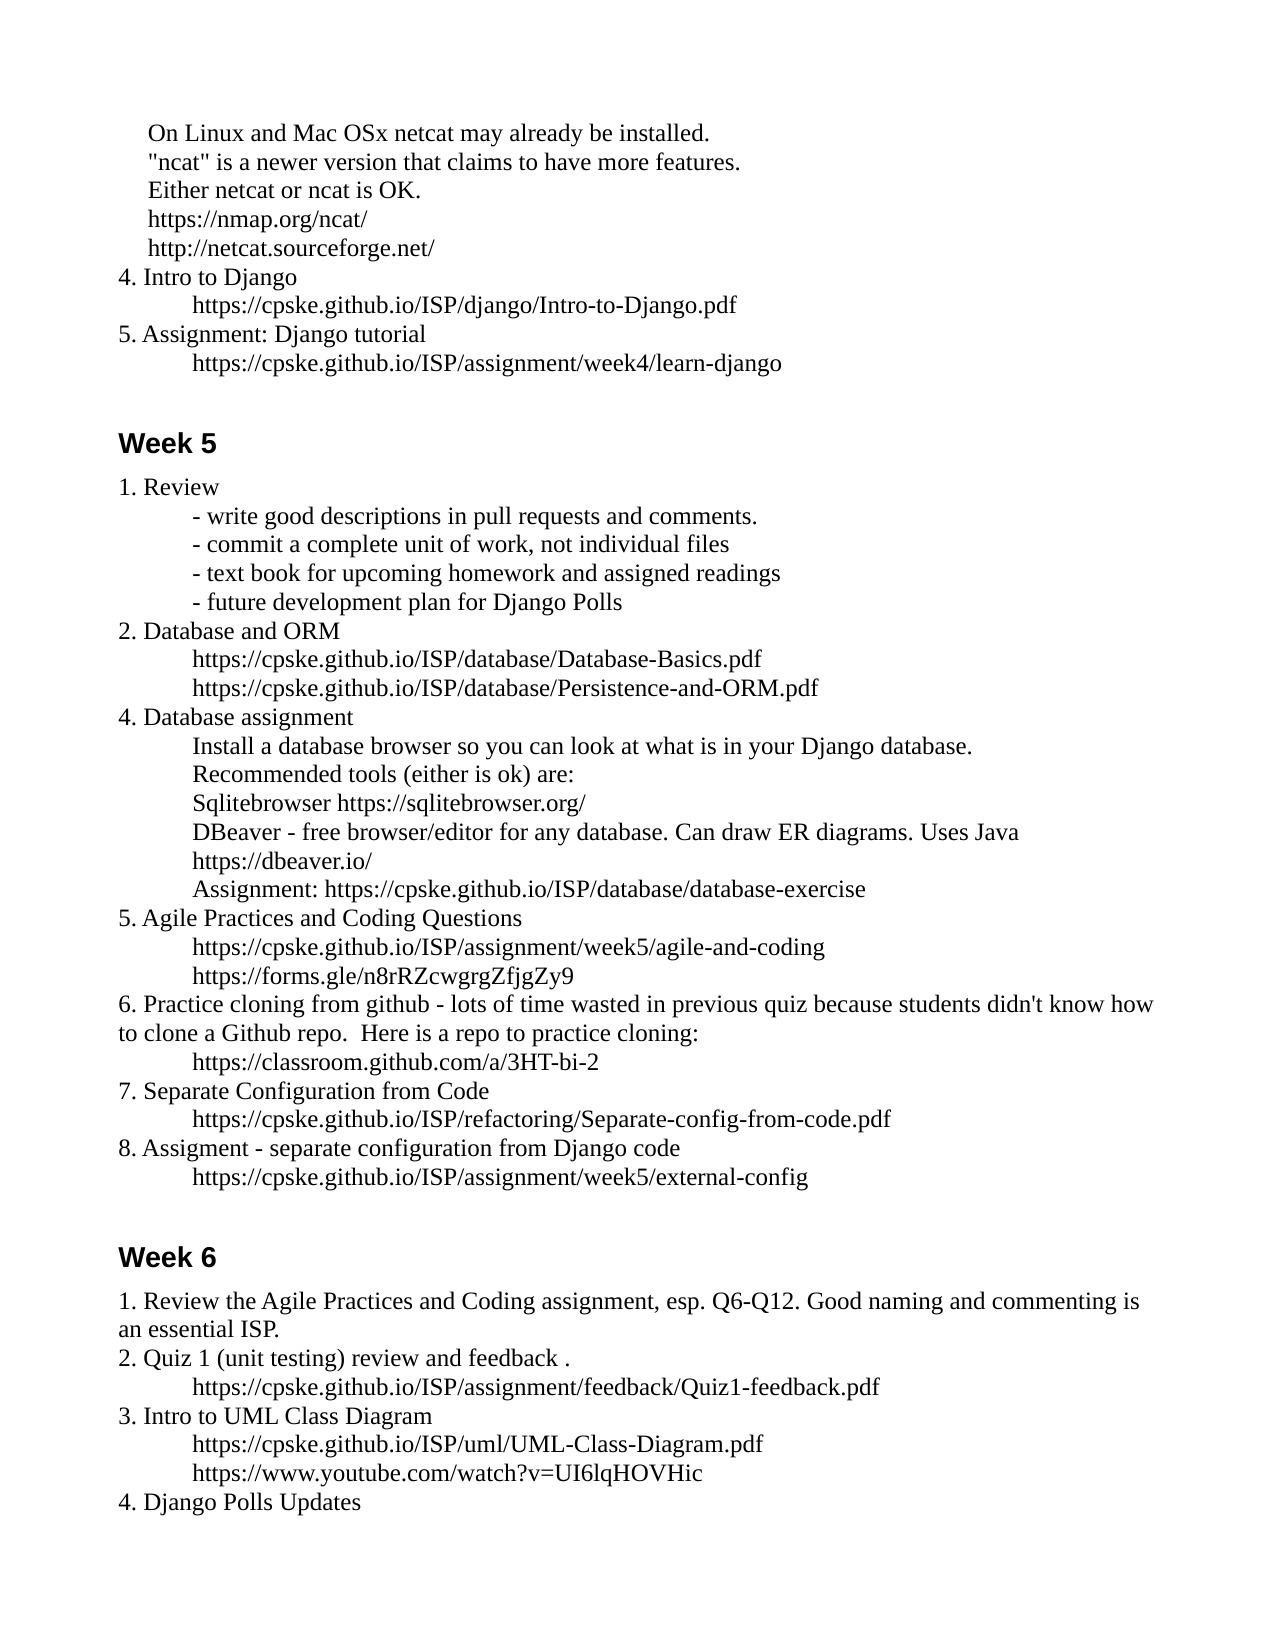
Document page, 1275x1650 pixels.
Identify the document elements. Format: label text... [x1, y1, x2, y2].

text http://netcat.sourceforge.net/ [148, 233, 1157, 262]
text https://classroom.github.com/a/3HT-bi-2 [118, 1047, 1157, 1076]
text 3. Intro to UML Class Diagram [118, 1401, 1157, 1429]
text https://cpske.github.io/ISP/django/Intro-to-Django.pdf [118, 291, 1157, 319]
text Recommended tools (either is ok) are: [118, 759, 1157, 788]
text https://cpske.github.io/ISP/assignment/week4/learn-django [118, 348, 1157, 377]
text https://nmap.org/ncat/ [148, 204, 1157, 233]
text 1. Review the Agile Practices and Coding assignment, esp. Q6-Q12. Good naming and commenting is an essential ISP. [118, 1286, 1157, 1343]
text 4. Django Polls Updates [118, 1487, 1157, 1516]
text On Linux and Mac OSx netcat may already be installed. [148, 118, 1157, 147]
text https://cpske.github.io/ISP/assignment/feedback/Quiz1-feedback.pdf [118, 1372, 1157, 1401]
text 1. Review [118, 472, 1157, 501]
text https://cpske.github.io/ISP/database/Database-Basics.pdf [118, 644, 1157, 673]
text - write good descriptions in pull requests and comments. [118, 501, 1157, 529]
text 2. Quiz 1 (unit testing) review and feedback . [118, 1343, 1157, 1372]
text Sqlitebrowser https://sqlitebrowser.org/ [118, 788, 1157, 817]
text 8. Assigment - separate configuration from Django code [118, 1133, 1157, 1162]
text https://cpske.github.io/ISP/assignment/week5/external-config [118, 1162, 1157, 1191]
subtitle Week 6 [118, 1240, 1157, 1273]
text https://cpske.github.io/ISP/uml/UML-Class-Diagram.pdf [118, 1429, 1157, 1458]
text https://dbeaver.io/ [118, 846, 1157, 874]
text 2. Database and ORM [118, 616, 1157, 644]
text https://www.youtube.com/watch?v=UI6lqHOVHic [118, 1458, 1157, 1487]
text https://cpske.github.io/ISP/database/Persistence-and-ORM.pdf [118, 673, 1157, 702]
text Either netcat or ncat is OK. [148, 176, 1157, 204]
text - text book for upcoming homework and assigned readings [118, 558, 1157, 587]
text 4. Database assignment [118, 702, 1157, 731]
text 4. Intro to Django [118, 262, 1157, 291]
subtitle Week 5 [118, 426, 1157, 459]
text Install a database browser so you can look at what is in your Django database. [118, 731, 1157, 759]
text 5. Agile Practices and Coding Questions [118, 903, 1157, 932]
text - commit a complete unit of work, not individual files [118, 529, 1157, 558]
text DBeaver - free browser/editor for any database. Can draw ER diagrams. Uses Java [118, 817, 1157, 846]
text https://cpske.github.io/ISP/refactoring/Separate-config-from-code.pdf [118, 1104, 1157, 1133]
text 7. Separate Configuration from Code [118, 1076, 1157, 1104]
text 5. Assignment: Django tutorial [118, 319, 1157, 348]
text 6. Practice cloning from github - lots of time wasted in previous quiz because students didn't know how to clone a Github repo. Here is a repo to practice cloning: [118, 989, 1157, 1047]
text https://cpske.github.io/ISP/assignment/week5/agile-and-coding [118, 932, 1157, 961]
text - future development plan for Django Polls [118, 587, 1157, 616]
text "ncat" is a newer version that claims to have more features. [148, 147, 1157, 176]
text https://forms.gle/n8rRZcwgrgZfjgZy9 [118, 961, 1157, 989]
text Assignment: https://cpske.github.io/ISP/database/database-exercise [118, 874, 1157, 903]
